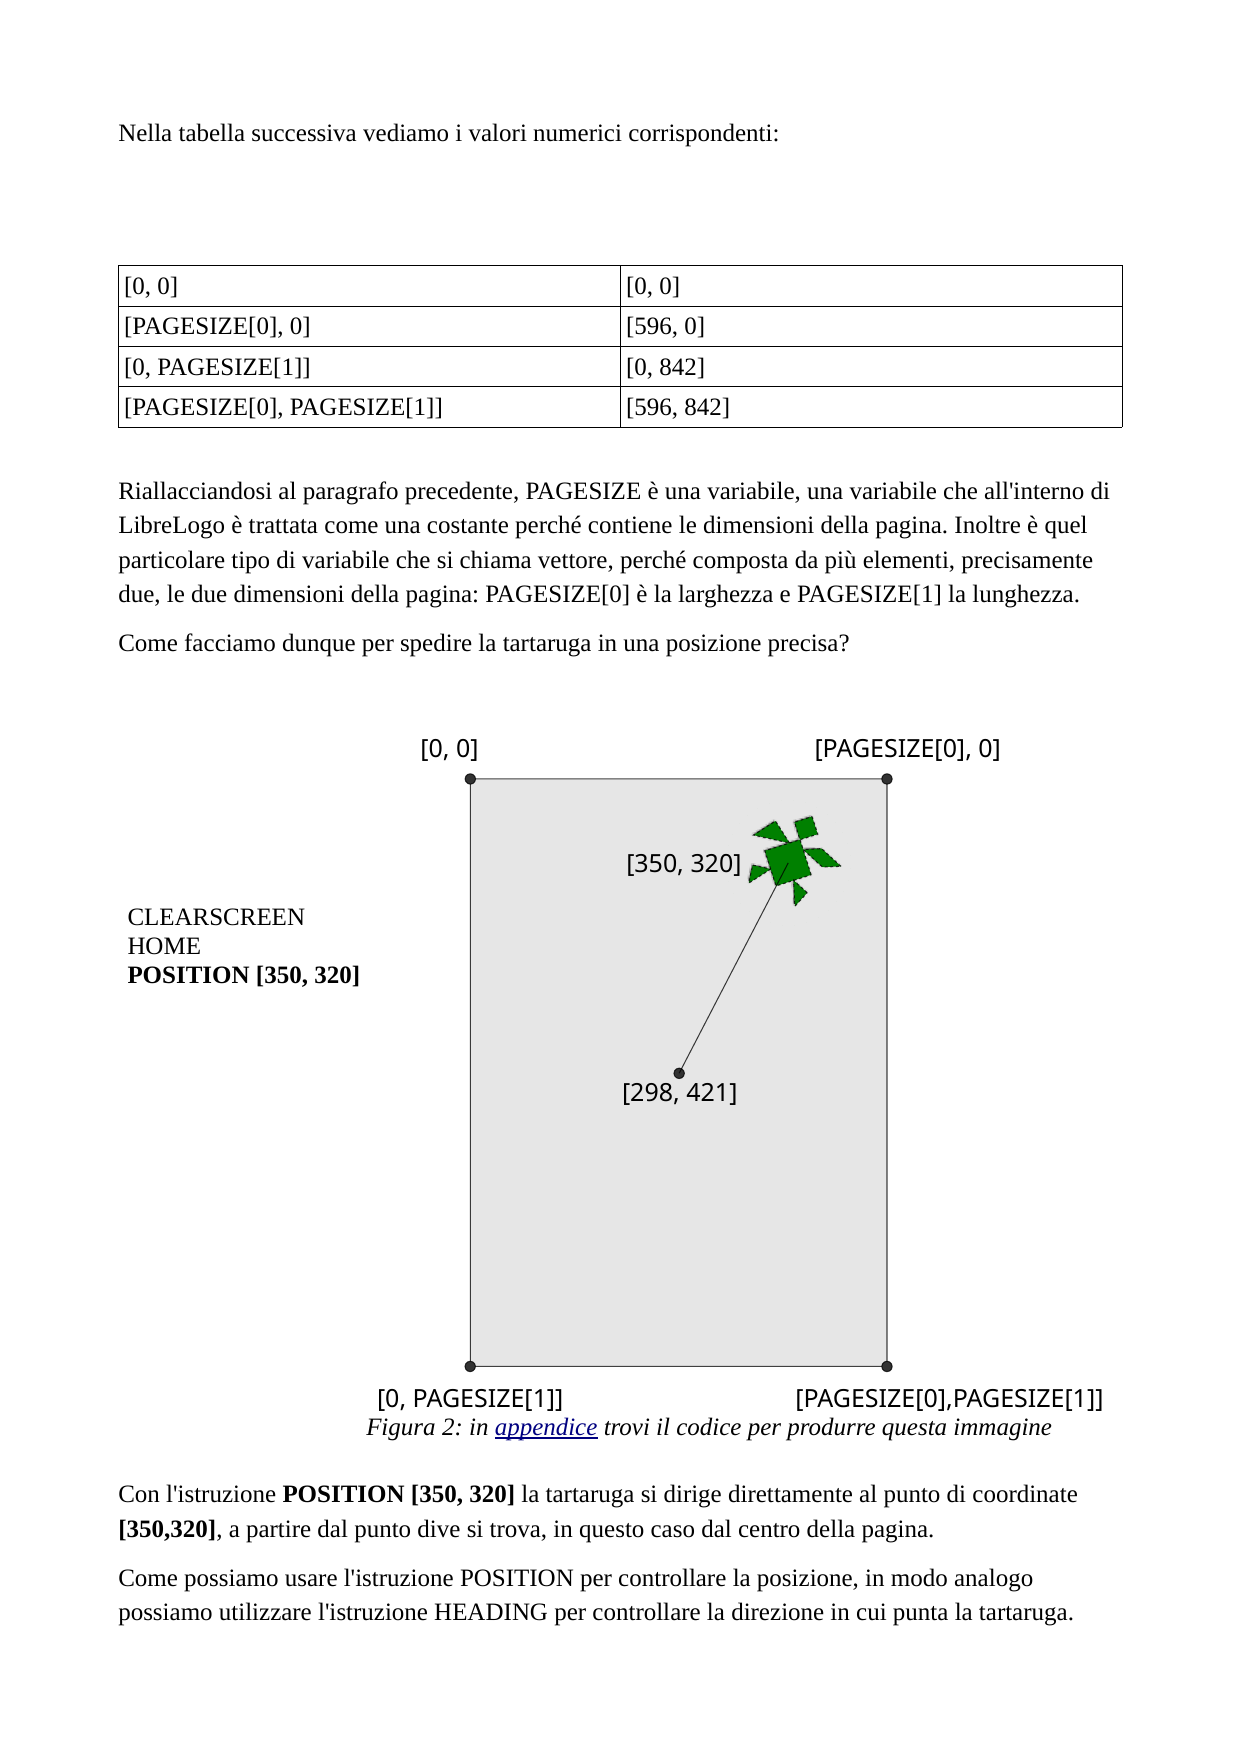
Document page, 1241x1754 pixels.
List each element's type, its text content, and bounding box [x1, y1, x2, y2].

text Con l'istruzione POSITION [350, 320] la tartaruga si dirige direttamente al punto di coordinate [350,320], a partire dal punto dive si trova, in questo caso dal centro della pagina. [118, 1479, 1122, 1542]
table_cell [596, 0] [621, 307, 1122, 346]
text HOME [127, 931, 366, 960]
text POSITION [350, 320] [127, 960, 366, 988]
text Come possiamo usare l'istruzione POSITION per controllare la posizione, in modo analogo possiamo utilizzare l'istruzione HEADING per controllare la direzione in cui punta la tartaruga. [118, 1563, 1122, 1626]
table_header [0, 0] [119, 266, 620, 306]
table_cell [PAGESIZE[0], 0] [119, 307, 620, 346]
table_cell [596, 842] [621, 387, 1122, 427]
table_cell [0, PAGESIZE[1]] [119, 347, 620, 386]
table_cell [0, 842] [621, 347, 1122, 386]
text Come facciamo dunque per spedire la tartaruga in una posizione precisa? [118, 628, 1122, 657]
text Nella tabella successiva vediamo i valori numerici corrispondenti: [118, 118, 1122, 147]
text CLEARSCREEN [127, 902, 366, 931]
text Riallacciandosi al paragrafo precedente, PAGESIZE è una variabile, una variabile che all'interno di LibreLogo è trattata come una costante perché contiene le dimensioni della pagina. Inoltre è quel particolare tipo di variabile che si chiama vettore, perché composta da più elementi, precisamente due, le due dimensioni della pagina: PAGESIZE[0] è la larghezza e PAGESIZE[1] la lunghezza. [118, 476, 1122, 608]
text Figura 2: in appendice trovi il codice per produrre questa immagine [366, 746, 1120, 1441]
table_header [0, 0] [621, 266, 1122, 306]
table_cell [PAGESIZE[0], PAGESIZE[1]] [119, 387, 620, 427]
